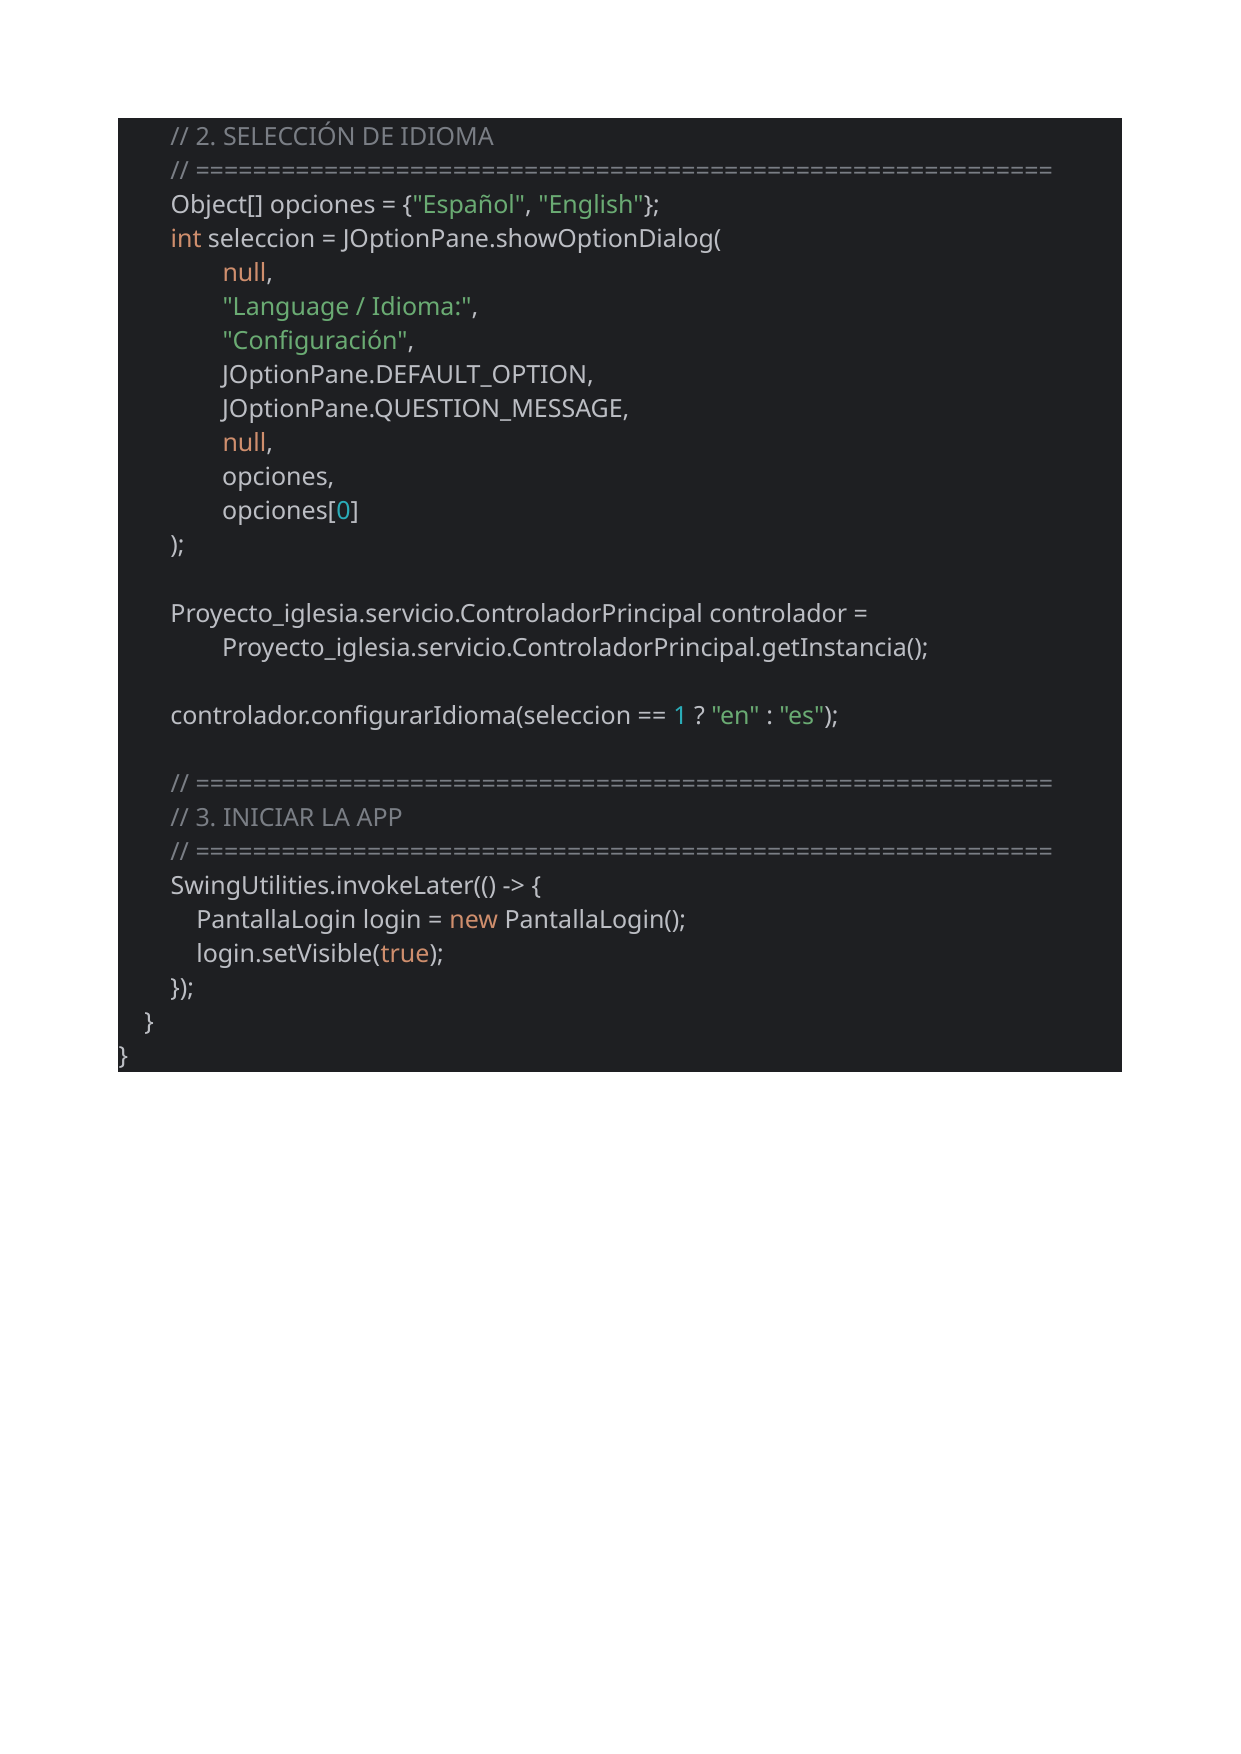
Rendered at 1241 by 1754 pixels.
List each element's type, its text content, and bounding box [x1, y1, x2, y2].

text // 2. SELECCIÓN DE IDIOMA // ============================================================ Object[] opciones = {"Español", "English"}; int seleccion = JOptionPane.showOptionDialog( null, "Language / Idioma:", "Configuración", JOptionPane.DEFAULT_OPTION, JOptionPane.QUESTION_MESSAGE, null, opciones, opciones[0] ); Proyecto_iglesia.servicio.ControladorPrincipal controlador = Proyecto_iglesia.servicio.ControladorPrincipal.getInstancia(); controlador.configurarIdioma(seleccion == 1 ? "en" : "es"); // ============================================================ // 3. INICIAR LA APP // ============================================================ SwingUtilities.invokeLater(() -> { PantallaLogin login = new PantallaLogin(); login.setVisible(true); }); } } [118, 118, 1122, 1072]
